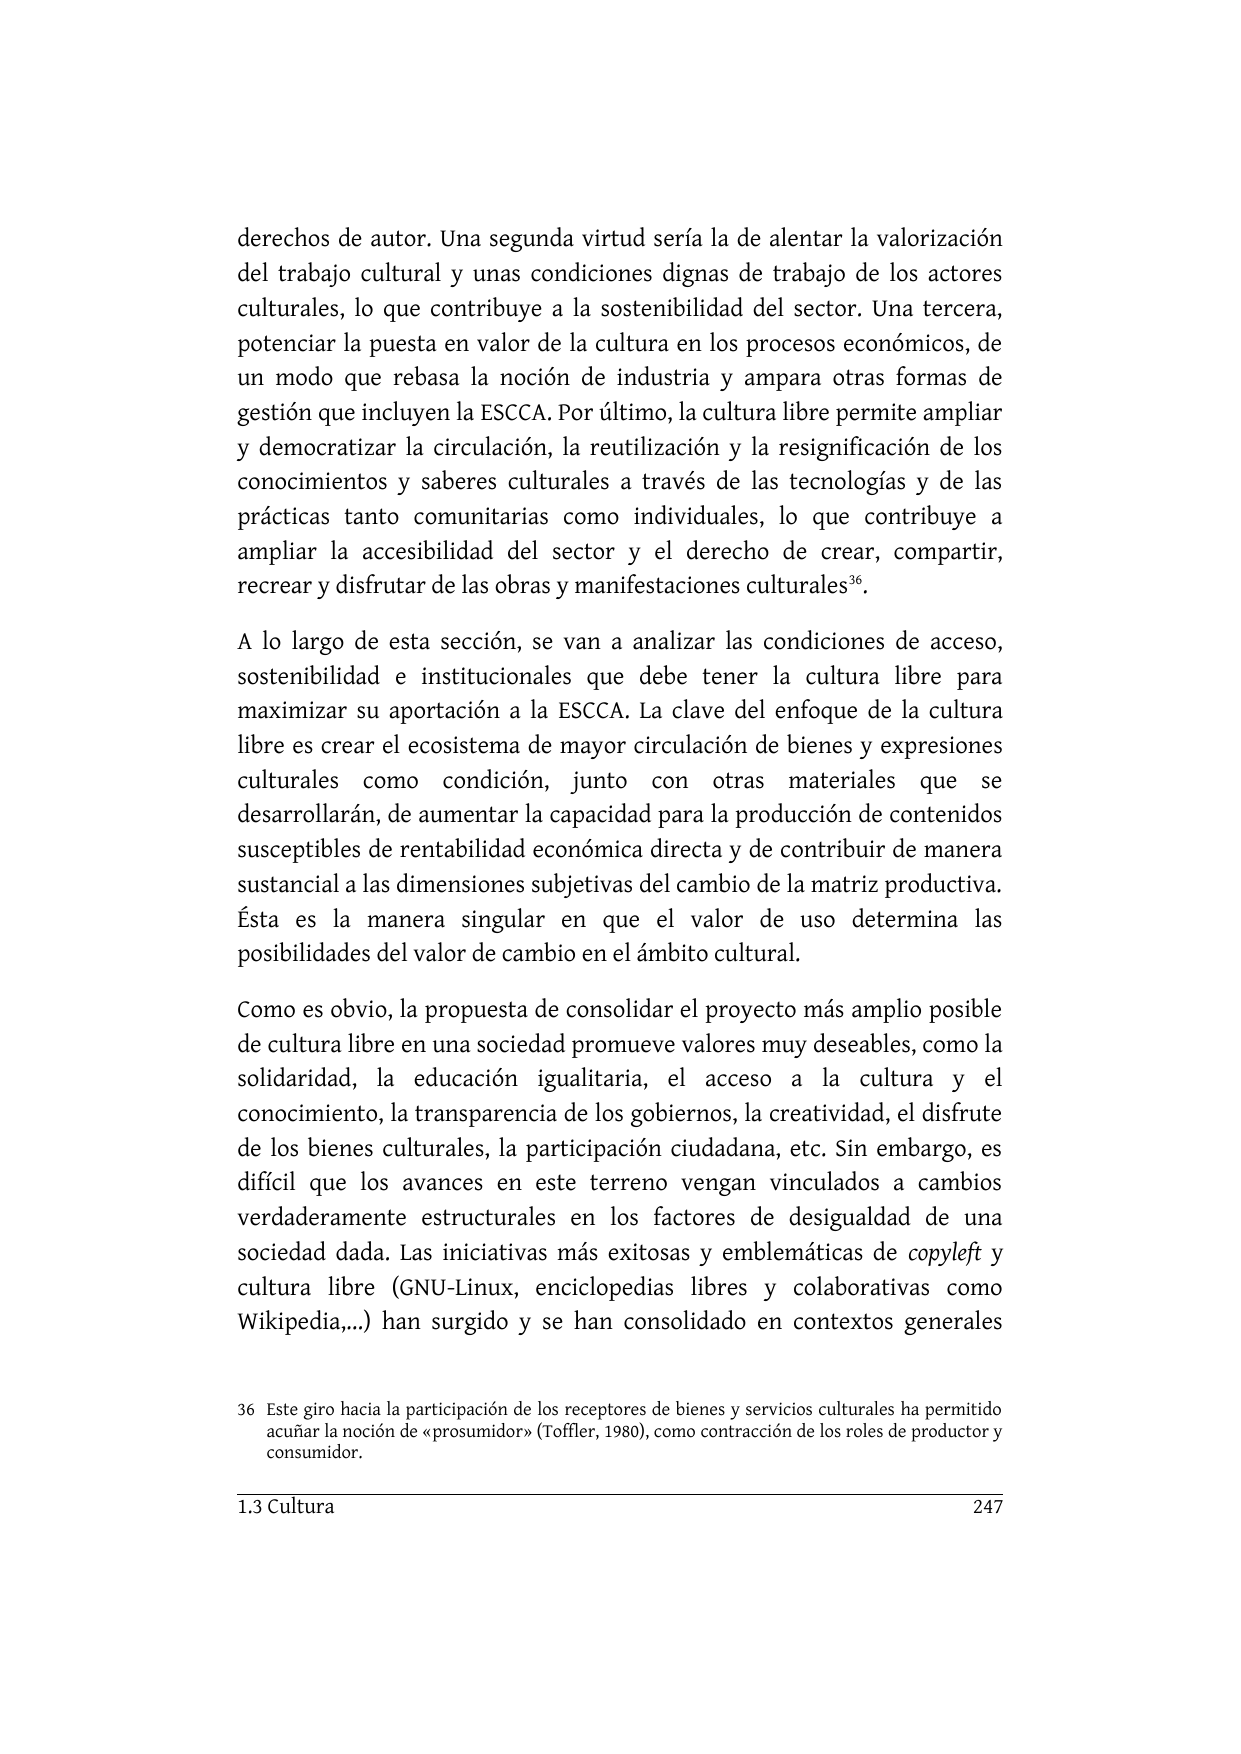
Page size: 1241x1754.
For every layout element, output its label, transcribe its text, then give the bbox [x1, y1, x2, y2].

text Este giro hacia la participación de los receptores de bienes y servicios culturales ha permitido acuñar la noción de «prosumidor» (Toffler, 1980), como contracción de los roles de productor y consumidor. [237, 1399, 1003, 1464]
text Como es obvio, la propuesta de consolidar el proyecto más amplio posible de cultura libre en una sociedad promueve valores muy deseables, como la solidaridad, la educación igualitaria, el acceso a la cultura y el conocimiento, la transparencia de los gobiernos, la creatividad, el disfrute de los bienes culturales, la participación ciudadana, etc. Sin embargo, es difícil que los avances en este terreno vengan vinculados a cambios verdaderamente estructurales en los factores de desigualdad de una sociedad dada. Las iniciativas más exitosas y emblemáticas de copyleft y cultura libre (GNU-Linux, enciclopedias libres y colaborativas como Wikipedia,...) han surgido y se han consolidado en contextos generales [237, 996, 1003, 1337]
text A lo largo de esta sección, se van a analizar las condiciones de acceso, sostenibilidad e institucionales que debe tener la cultura libre para maximizar su aportación a la ESCCA. La clave del enfoque de la cultura libre es crear el ecosistema de mayor circulación de bienes y expresiones culturales como condición, junto con otras materiales que se desarrollarán, de aumentar la capacidad para la producción de contenidos susceptibles de rentabilidad económica directa y de contribuir de manera sustancial a las dimensiones subjetivas del cambio de la matriz productiva. Ésta es la manera singular en que el valor de uso determina las posibilidades del valor de cambio en el ámbito cultural. [237, 628, 1003, 969]
text derechos de autor. Una segunda virtud sería la de alentar la valorización del trabajo cultural y unas condiciones dignas de trabajo de los actores culturales, lo que contribuye a la sostenibilidad del sector. Una tercera, potenciar la puesta en valor de la cultura en los procesos económicos, de un modo que rebasa la noción de industria y ampara otras formas de gestión que incluyen la ESCCA. Por último, la cultura libre permite ampliar y democratizar la circulación, la reutilización y la resignificación de los conocimientos y saberes culturales a través de las tecnologías y de las prácticas tanto comunitarias como individuales, lo que contribuye a ampliar la accesibilidad del sector y el derecho de crear, compartir, recrear y disfrutar de las obras y manifestaciones culturales. [237, 225, 1003, 601]
